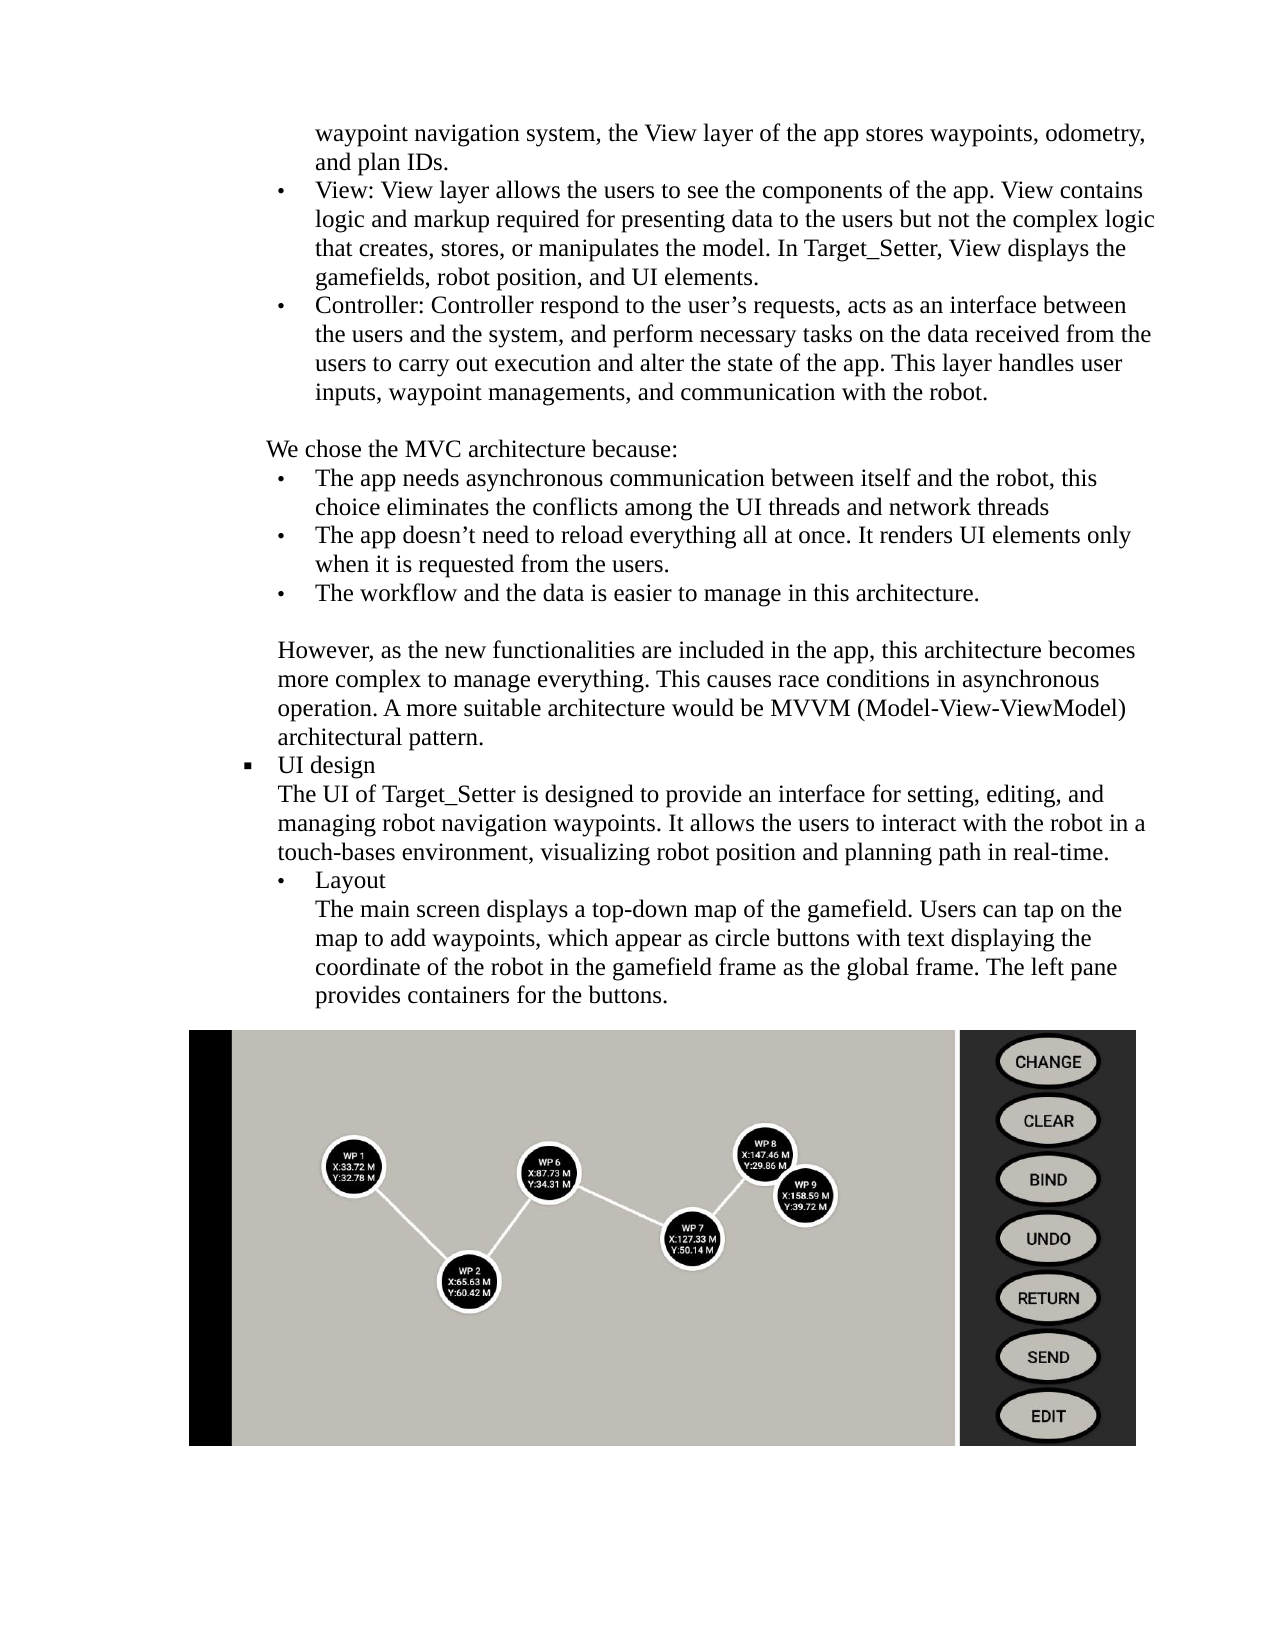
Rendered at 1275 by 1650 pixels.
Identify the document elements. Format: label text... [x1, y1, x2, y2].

list View: View layer allows the users to see the components of the app. View contains logic and markup required for presenting data to the users but not the complex logic that creates, stores, or manipulates the model. In Target_Setter, View displays the gamefields, robot position, and UI elements. [277, 176, 1157, 291]
text more complex to manage everything. This causes race conditions in asynchronous operation. A more suitable architecture would be MVVM (Model-View-ViewModel) architectural pattern. [277, 664, 1157, 751]
list UI design [240, 751, 1157, 779]
list Controller: Controller respond to the user’s requests, acts as an interface between the users and the system, and perform necessary tasks on the data received from the users to carry out execution and alter the state of the app. This layer handles user inputs, waypoint managements, and communication with the robot. [277, 291, 1157, 406]
picture [189, 1030, 1136, 1446]
list The main screen displays a top-down map of the gamefield. Users can tap on the map to add waypoints, which appear as circle buttons with text displaying the coordinate of the robot in the gamefield frame as the global frame. The left pane provides containers for the buttons. [277, 894, 1157, 1009]
list The app needs asynchronous communication between itself and the robot, this choice eliminates the conflicts among the UI threads and network threads [277, 463, 1157, 521]
list The app doesn’t need to reload everything all at once. It renders UI elements only when it is requested from the users. [277, 521, 1157, 578]
list Layout [277, 866, 1157, 894]
list The workflow and the data is easier to manage in this architecture. [277, 578, 1157, 607]
text However, as the new functionalities are included in the app, this architecture becomes [277, 636, 1157, 664]
text The UI of Target_Setter is designed to provide an interface for setting, editing, and managing robot navigation waypoints. It allows the users to interact with the robot in a touch-bases environment, visualizing robot position and planning path in real-time. [240, 779, 1157, 866]
list waypoint navigation system, the View layer of the app stores waypoints, odometry, and plan IDs. [277, 118, 1157, 176]
text We chose the MVC architecture because: [118, 434, 1157, 463]
